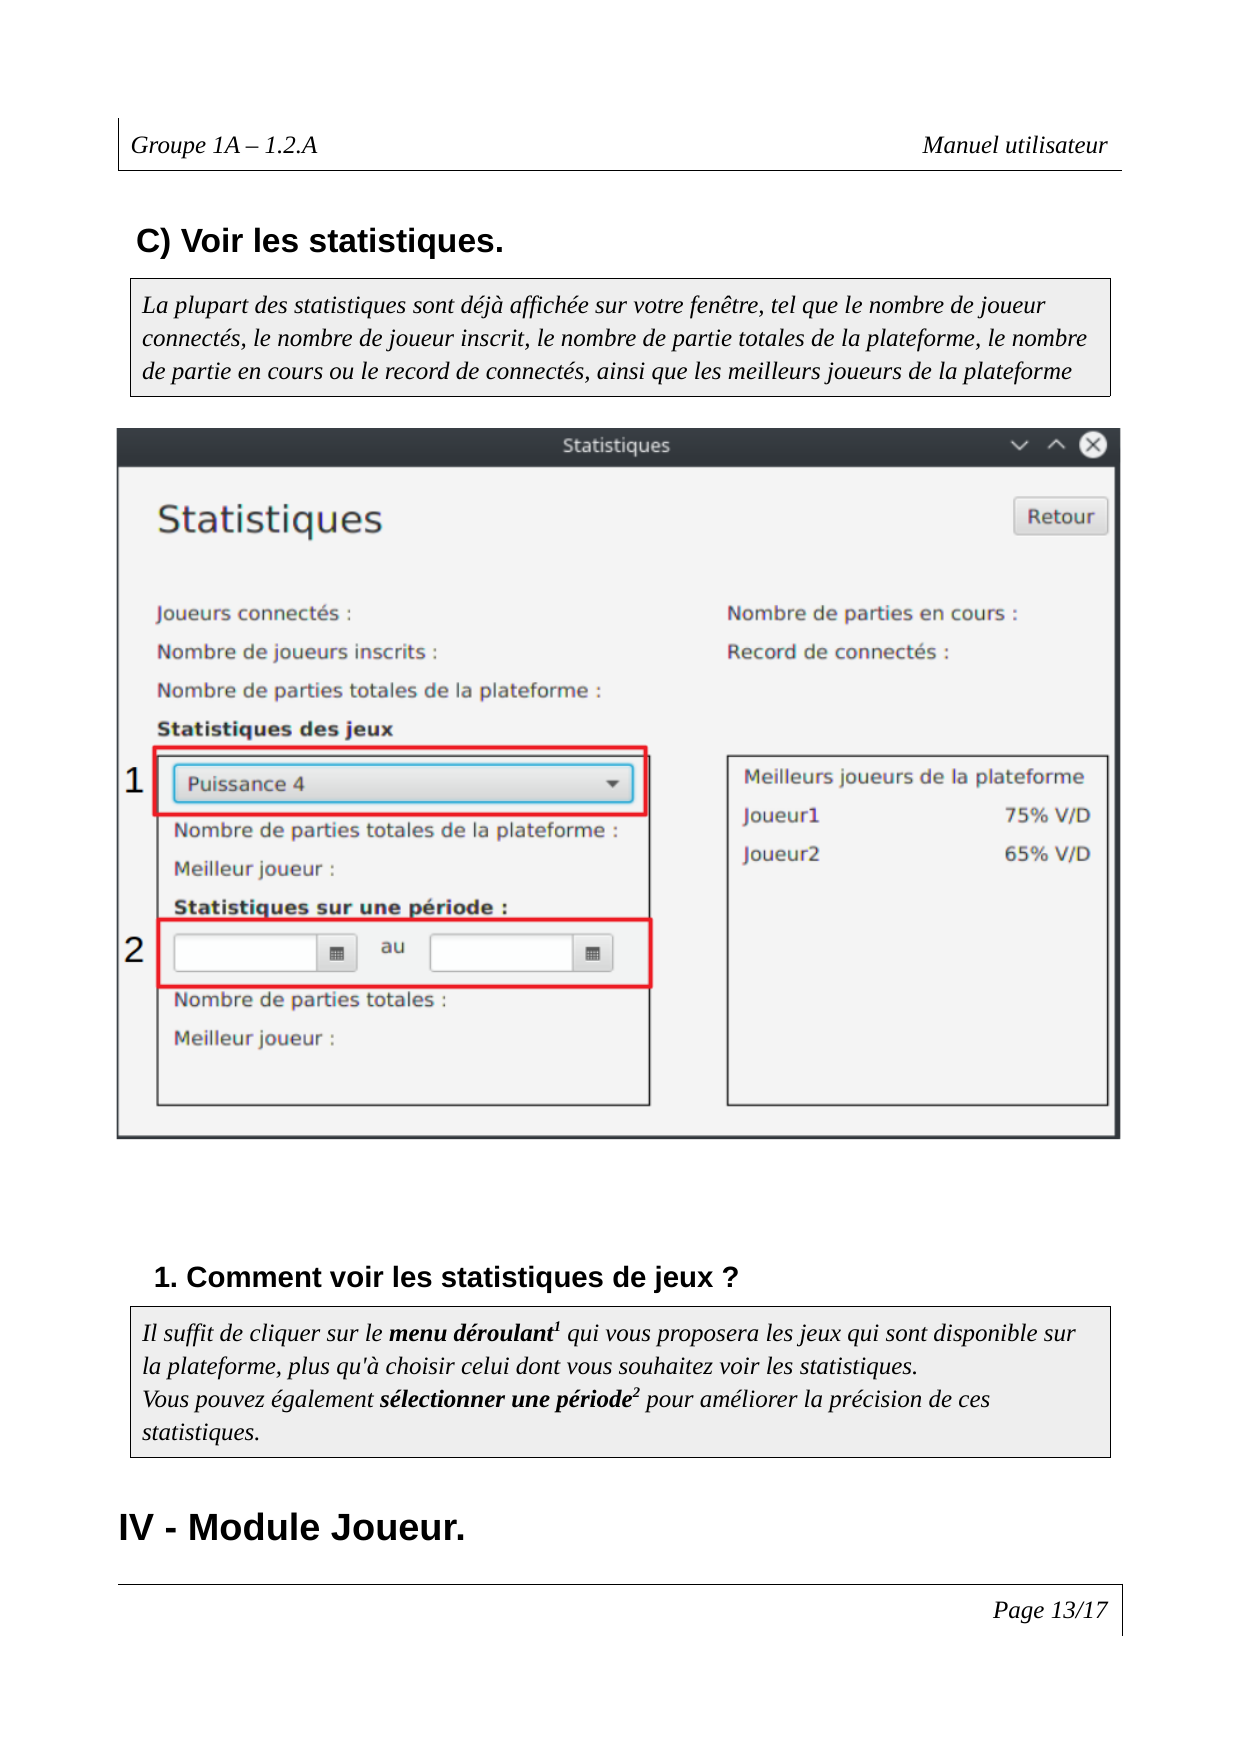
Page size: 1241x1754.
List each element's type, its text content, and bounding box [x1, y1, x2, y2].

subtitle Voir les statistiques. [118, 221, 1122, 259]
subtitle Module Joueur. [118, 1504, 1122, 1548]
picture [116, 428, 1121, 1140]
subtitle Comment voir les statistiques de jeux ? [118, 1260, 1122, 1294]
text Il suffit de cliquer sur le menu déroulant1 qui vous proposera les jeux qui sont disponible sur la plateforme, plus qu'à choisir celui dont vous souhaitez voir les statistiques. Vous pouvez également sélectionner une période2 pour améliorer la précision de ces statistiques. [131, 1307, 1110, 1457]
text La plupart des statistiques sont déjà affichée sur votre fenêtre, tel que le nombre de joueur connectés, le nombre de joueur inscrit, le nombre de partie totales de la plateforme, le nombre de partie en cours ou le record de connectés, ainsi que les meilleurs joueurs de la plateforme [131, 279, 1110, 396]
